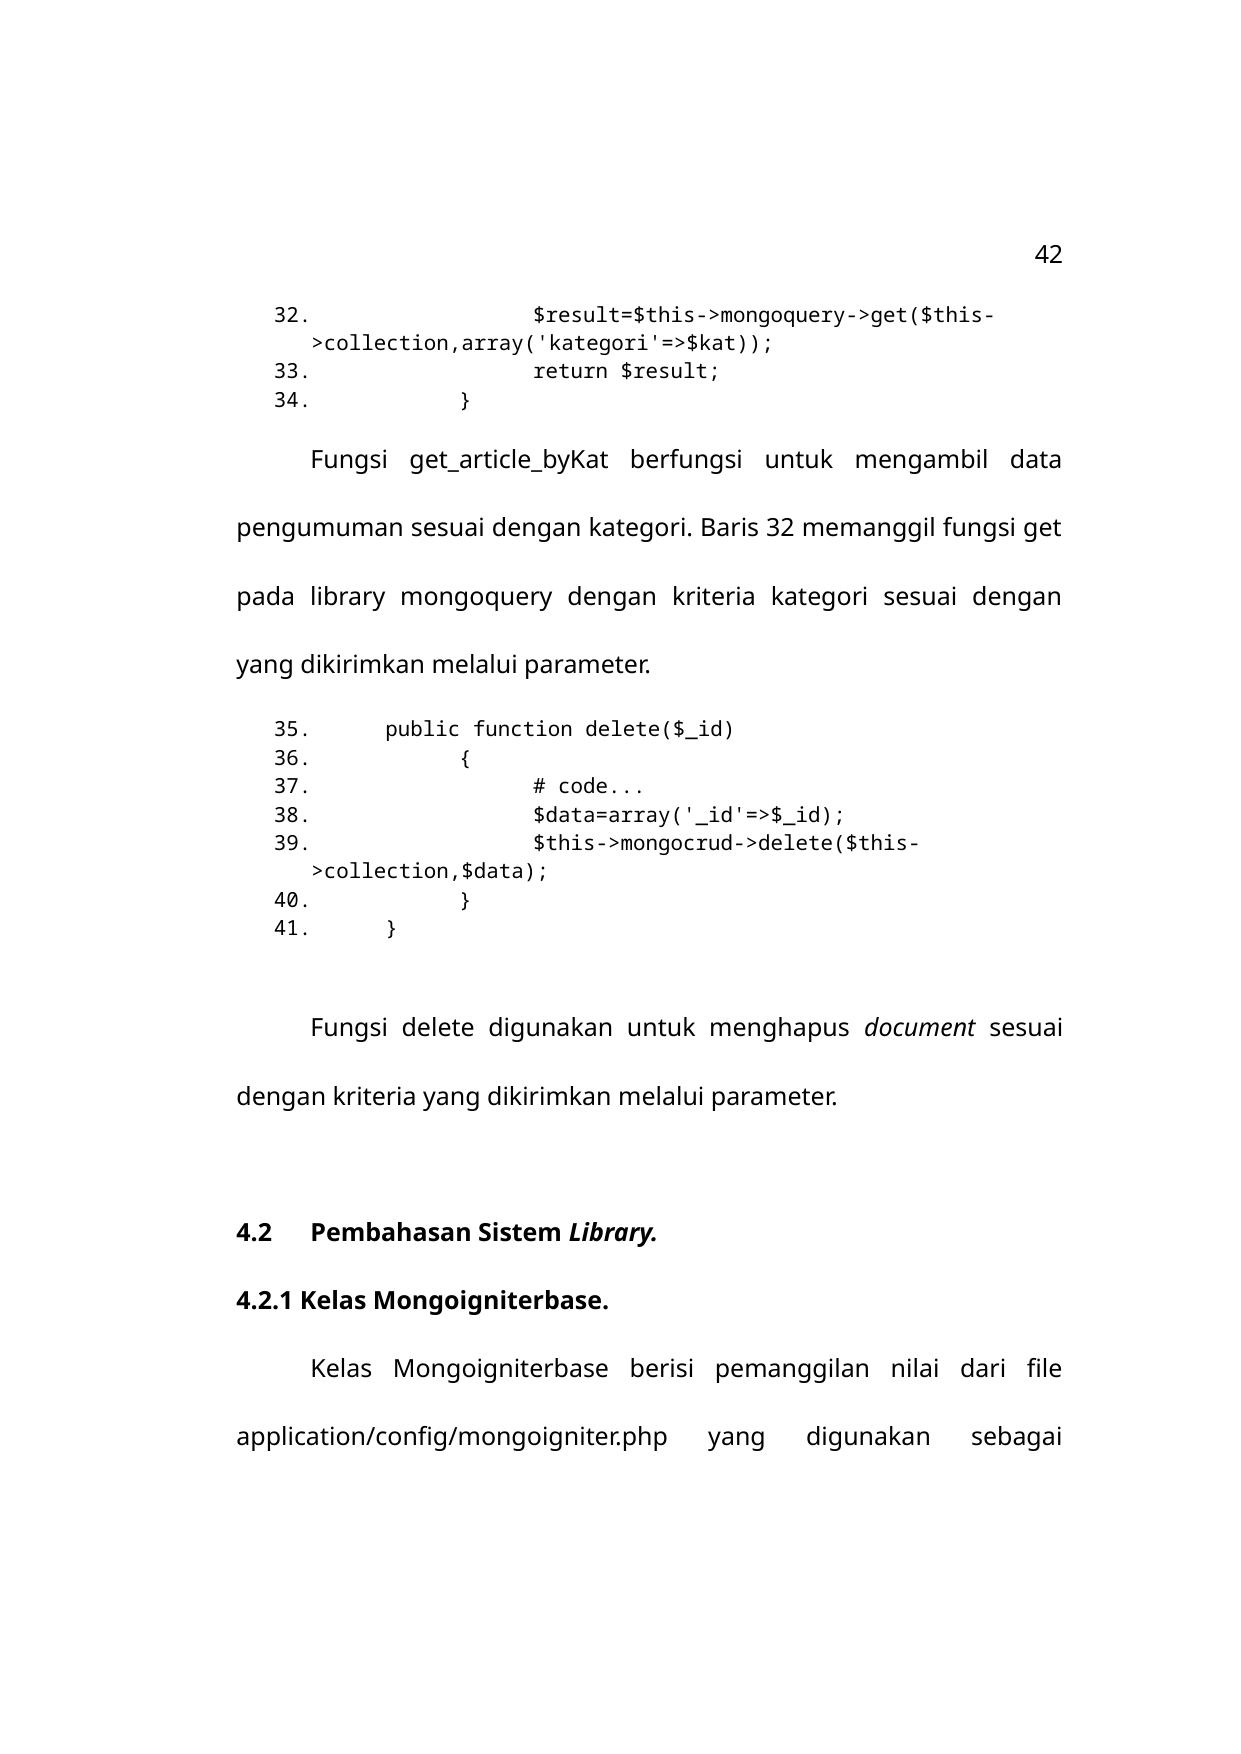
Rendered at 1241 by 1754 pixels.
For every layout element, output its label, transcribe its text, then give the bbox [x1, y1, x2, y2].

text Fungsi get_article_byKat berfungsi untuk mengambil data pengumuman sesuai dengan kategori. Baris 32 memanggil fungsi get pada library mongoquery dengan kriteria kategori sesuai dengan yang dikirimkan melalui parameter. [236, 442, 1063, 680]
list $data=array('_id'=>$_id); [274, 800, 1063, 828]
list { [274, 743, 1063, 771]
text 4.2 Pembahasan Sistem Library. [236, 1214, 1063, 1248]
list $result=$this->mongoquery->get($this->collection,array('kategori'=>$kat)); [274, 300, 1063, 357]
list return $result; [274, 357, 1063, 385]
text Kelas Mongoigniterbase berisi pemanggilan nilai dari file application/config/mongoigniter.php yang digunakan sebagai [236, 1351, 1063, 1453]
list # code... [274, 771, 1063, 800]
list } [274, 385, 1063, 413]
list public function delete($_id) [274, 714, 1063, 743]
list } [274, 913, 1063, 942]
list } [274, 885, 1063, 913]
list $this->mongocrud->delete($this->collection,$data); [274, 828, 1063, 885]
text Fungsi delete digunakan untuk menghapus document sesuai dengan kriteria yang dikirimkan melalui parameter. [236, 1010, 1063, 1112]
text 4.2.1 Kelas Mongoigniterbase. [236, 1283, 1063, 1317]
